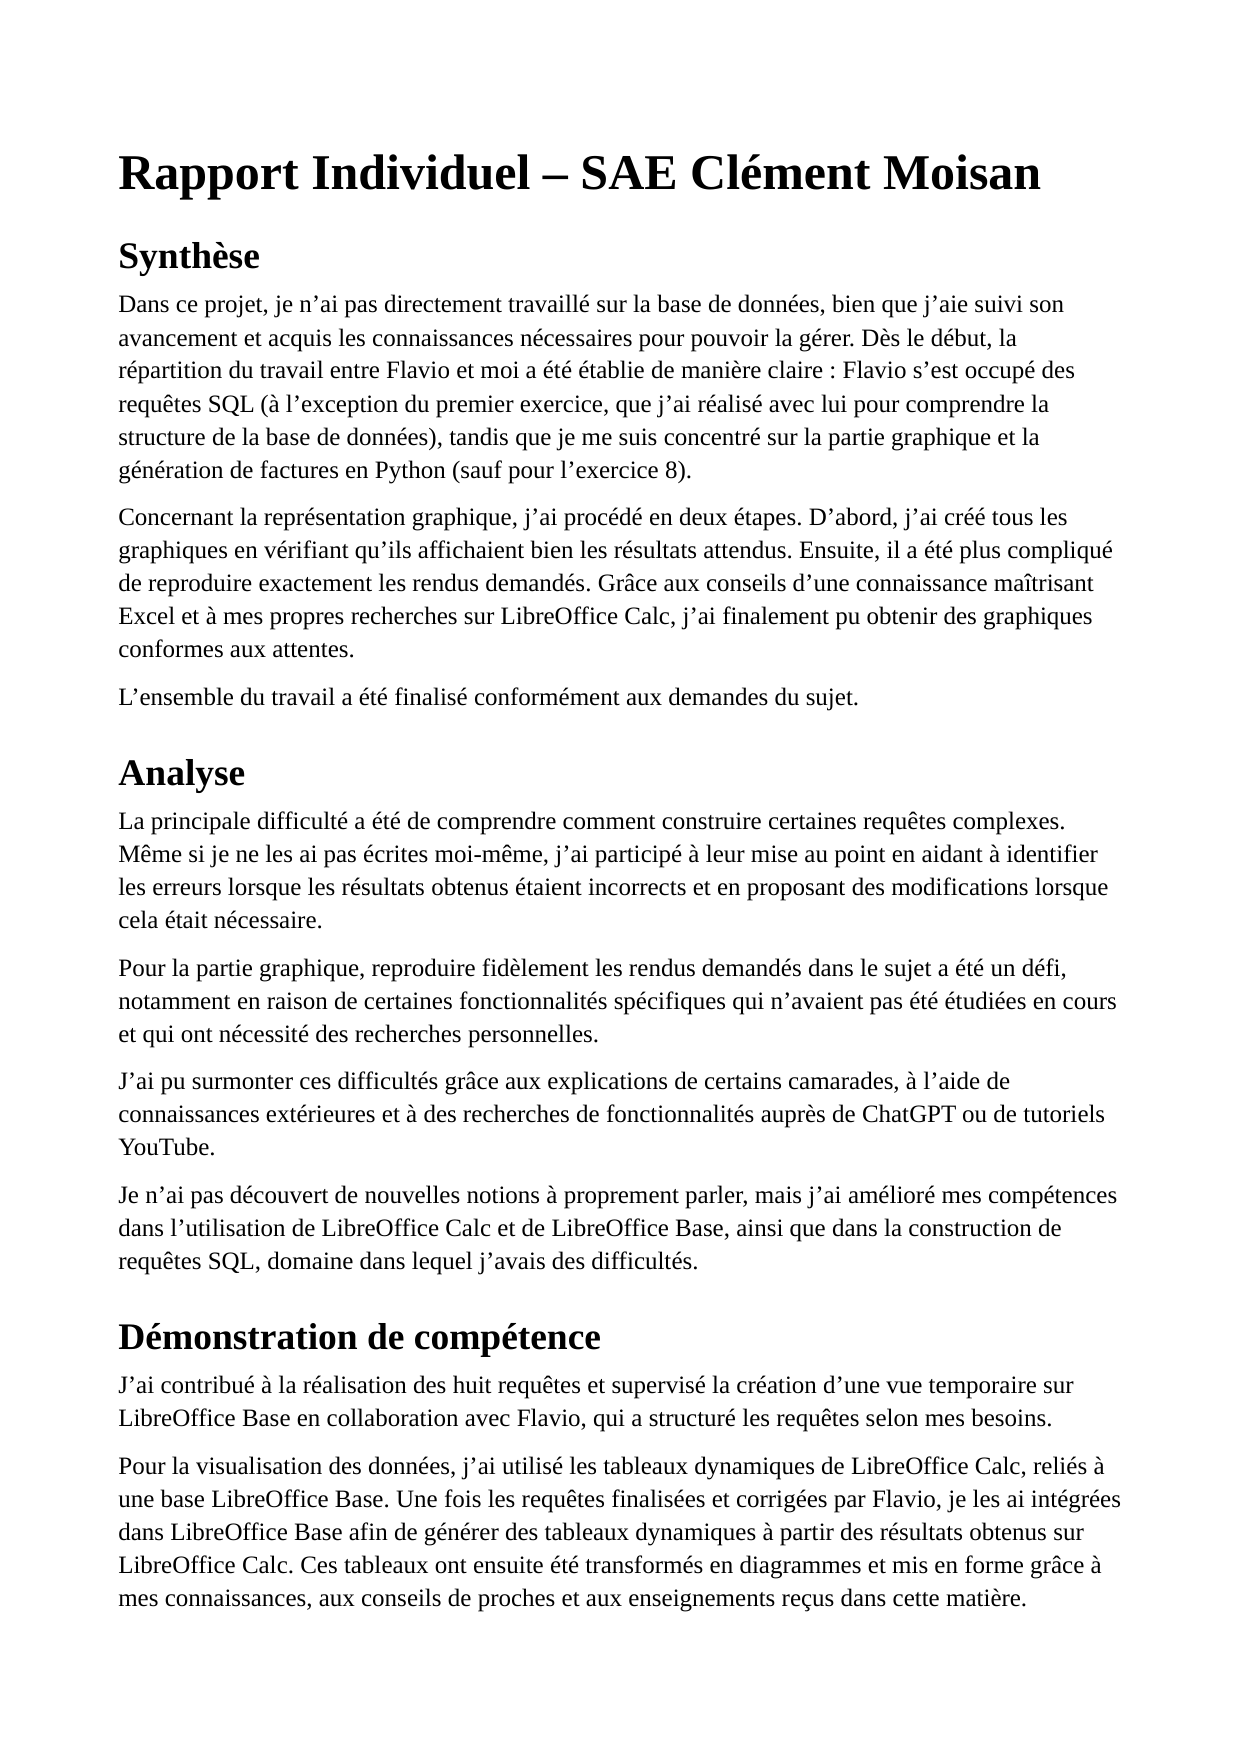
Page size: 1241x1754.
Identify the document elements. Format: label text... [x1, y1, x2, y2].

subtitle Démonstration de compétence [118, 1314, 1122, 1358]
text L’ensemble du travail a été finalisé conformément aux demandes du sujet. [118, 682, 1122, 711]
text Pour la partie graphique, reproduire fidèlement les rendus demandés dans le sujet a été un défi, notamment en raison de certaines fonctionnalités spécifiques qui n’avaient pas été étudiées en cours et qui ont nécessité des recherches personnelles. [118, 953, 1122, 1047]
subtitle Rapport Individuel – SAE Clément Moisan [118, 143, 1122, 201]
text Pour la visualisation des données, j’ai utilisé les tableaux dynamiques de LibreOffice Calc, reliés à une base LibreOffice Base. Une fois les requêtes finalisées et corrigées par Flavio, je les ai intégrées dans LibreOffice Base afin de générer des tableaux dynamiques à partir des résultats obtenus sur LibreOffice Calc. Ces tableaux ont ensuite été transformés en diagrammes et mis en forme grâce à mes connaissances, aux conseils de proches et aux enseignements reçus dans cette matière. [118, 1451, 1122, 1612]
subtitle Analyse [118, 750, 1122, 793]
text La principale difficulté a été de comprendre comment construire certaines requêtes complexes. Même si je ne les ai pas écrites moi-même, j’ai participé à leur mise au point en aidant à identifier les erreurs lorsque les résultats obtenus étaient incorrects et en proposant des modifications lorsque cela était nécessaire. [118, 806, 1122, 934]
subtitle Synthèse [118, 234, 1122, 277]
text J’ai pu surmonter ces difficultés grâce aux explications de certains camarades, à l’aide de connaissances extérieures et à des recherches de fonctionnalités auprès de ChatGPT ou de tutoriels YouTube. [118, 1066, 1122, 1161]
text Je n’ai pas découvert de nouvelles notions à proprement parler, mais j’ai amélioré mes compétences dans l’utilisation de LibreOffice Calc et de LibreOffice Base, ainsi que dans la construction de requêtes SQL, domaine dans lequel j’avais des difficultés. [118, 1180, 1122, 1275]
text J’ai contribué à la réalisation des huit requêtes et supervisé la création d’une vue temporaire sur LibreOffice Base en collaboration avec Flavio, qui a structuré les requêtes selon mes besoins. [118, 1370, 1122, 1432]
text Dans ce projet, je n’ai pas directement travaillé sur la base de données, bien que j’aie suivi son avancement et acquis les connaissances nécessaires pour pouvoir la gérer. Dès le début, la répartition du travail entre Flavio et moi a été établie de manière claire : Flavio s’est occupé des requêtes SQL (à l’exception du premier exercice, que j’ai réalisé avec lui pour comprendre la structure de la base de données), tandis que je me suis concentré sur la partie graphique et la génération de factures en Python (sauf pour l’exercice 8). [118, 289, 1122, 483]
text Concernant la représentation graphique, j’ai procédé en deux étapes. D’abord, j’ai créé tous les graphiques en vérifiant qu’ils affichaient bien les résultats attendus. Ensuite, il a été plus compliqué de reproduire exactement les rendus demandés. Grâce aux conseils d’une connaissance maîtrisant Excel et à mes propres recherches sur LibreOffice Calc, j’ai finalement pu obtenir des graphiques conformes aux attentes. [118, 502, 1122, 663]
